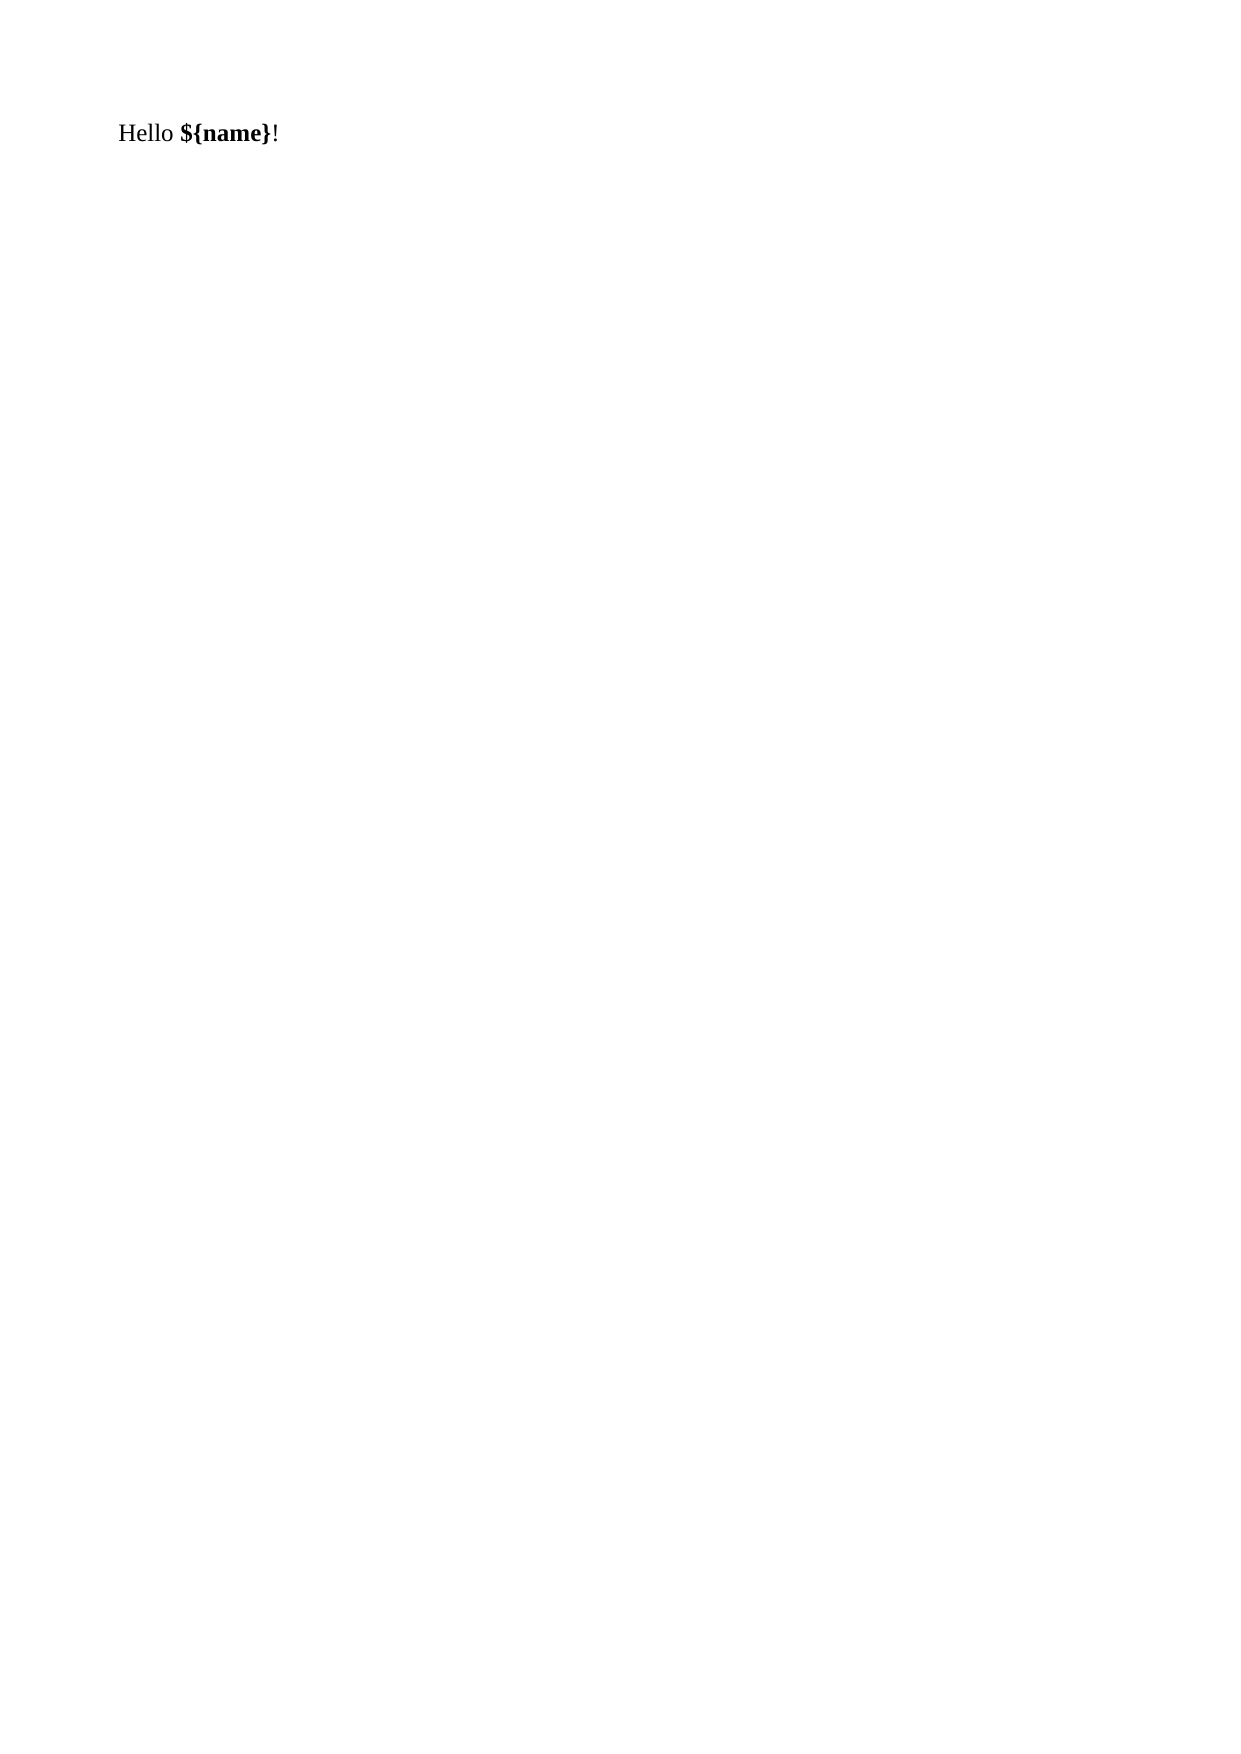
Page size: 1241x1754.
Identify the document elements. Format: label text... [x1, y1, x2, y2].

text Hello ${name}! [118, 118, 1122, 147]
